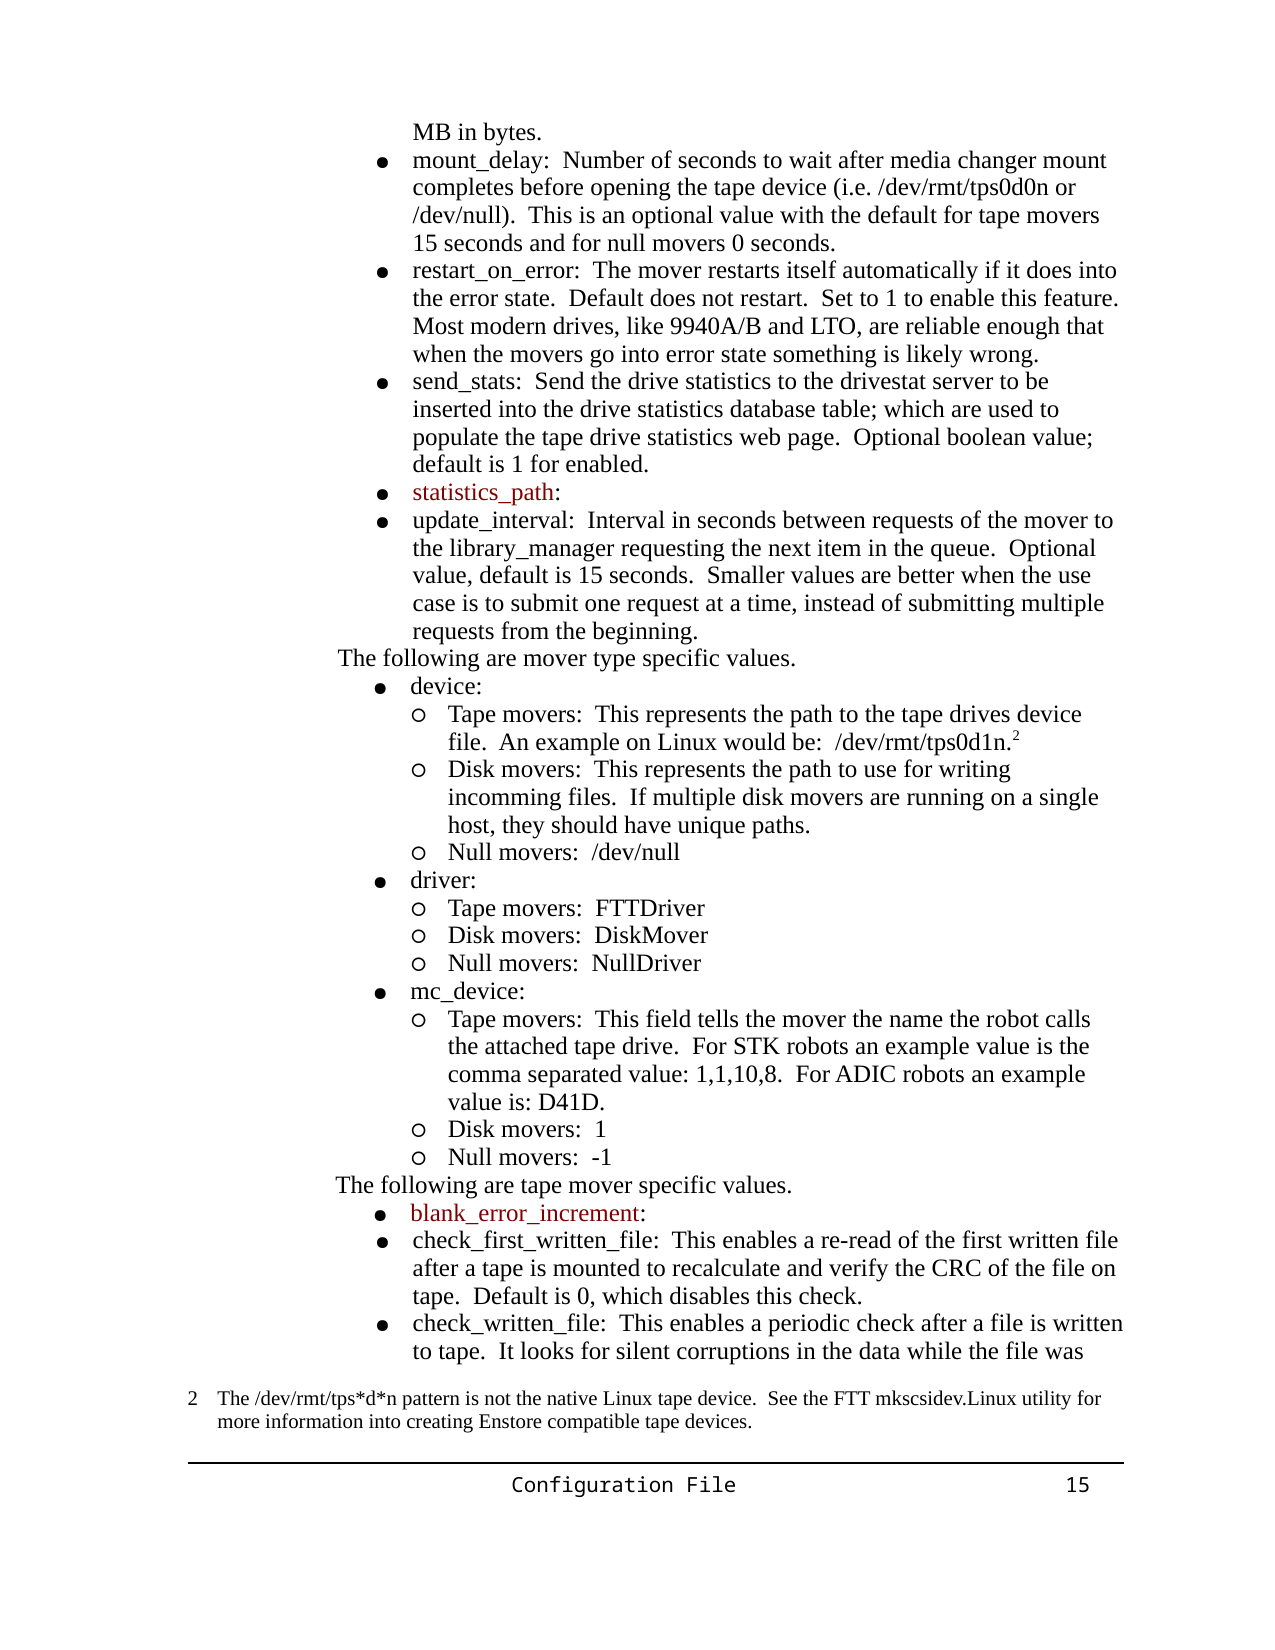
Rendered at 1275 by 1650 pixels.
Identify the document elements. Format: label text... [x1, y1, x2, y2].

list mount_delay: Number of seconds to wait after media changer mount completes before opening the tape device (i.e. /dev/rmt/tps0d0n or /dev/null). This is an optional value with the default for tape movers 15 seconds and for null movers 0 seconds. [375, 146, 1125, 257]
list restart_on_error: The mover restarts itself automatically if it does into the error state. Default does not restart. Set to 1 to enable this feature. Most modern drives, like 9940A/B and LTO, are reliable enough that when the movers go into error state something is likely wrong. [375, 257, 1125, 367]
list Null movers: /dev/null [410, 838, 1125, 866]
list blank_error_increment: [373, 1199, 1125, 1226]
list update_interval: Interval in seconds between requests of the mover to the library_manager requesting the next item in the queue. Optional value, default is 15 seconds. Smaller values are better when the use case is to submit one request at a time, instead of submitting multiple requests from the beginning. [375, 506, 1125, 644]
list The /dev/rmt/tps*d*n pattern is not the native Linux tape device. See the FTT mkscsidev.Linux utility for more information into creating Enstore compatible tape devices. [187, 1386, 1125, 1433]
list Null movers: -1 [410, 1143, 1125, 1171]
list Disk movers: This represents the path to use for writing incomming files. If multiple disk movers are running on a single host, they should have unique paths. [410, 755, 1125, 838]
list Tape movers: This field tells the mover the name the robot calls the attached tape drive. For STK robots an example value is the comma separated value: 1,1,10,8. For ADIC robots an example value is: D41D. [410, 1005, 1125, 1116]
text The following are tape mover specific values. [335, 1171, 1125, 1199]
list device: [373, 672, 1125, 700]
list MB in bytes. [375, 118, 1125, 146]
list mc_device: [373, 977, 1125, 1005]
list check_written_file: This enables a periodic check after a file is written to tape. It looks for silent corruptions in the data while the file was [375, 1309, 1125, 1365]
list Tape movers: This represents the path to the tape drives device file. An example on Linux would be: /dev/rmt/tps0d1n. [410, 700, 1125, 755]
list driver: [373, 866, 1125, 894]
list Disk movers: 1 [410, 1116, 1125, 1143]
list send_stats: Send the drive statistics to the drivestat server to be inserted into the drive statistics database table; which are used to populate the tape drive statistics web page. Optional boolean value; default is 1 for enabled. [375, 367, 1125, 478]
list Null movers: NullDriver [410, 949, 1125, 977]
list Tape movers: FTTDriver [410, 894, 1125, 922]
list check_first_written_file: This enables a re-read of the first written file after a tape is mounted to recalculate and verify the CRC of the file on tape. Default is 0, which disables this check. [375, 1226, 1125, 1309]
list Disk movers: DiskMover [410, 922, 1125, 949]
list The following are mover type specific values. [300, 644, 1125, 672]
list statistics_path: [375, 478, 1125, 506]
